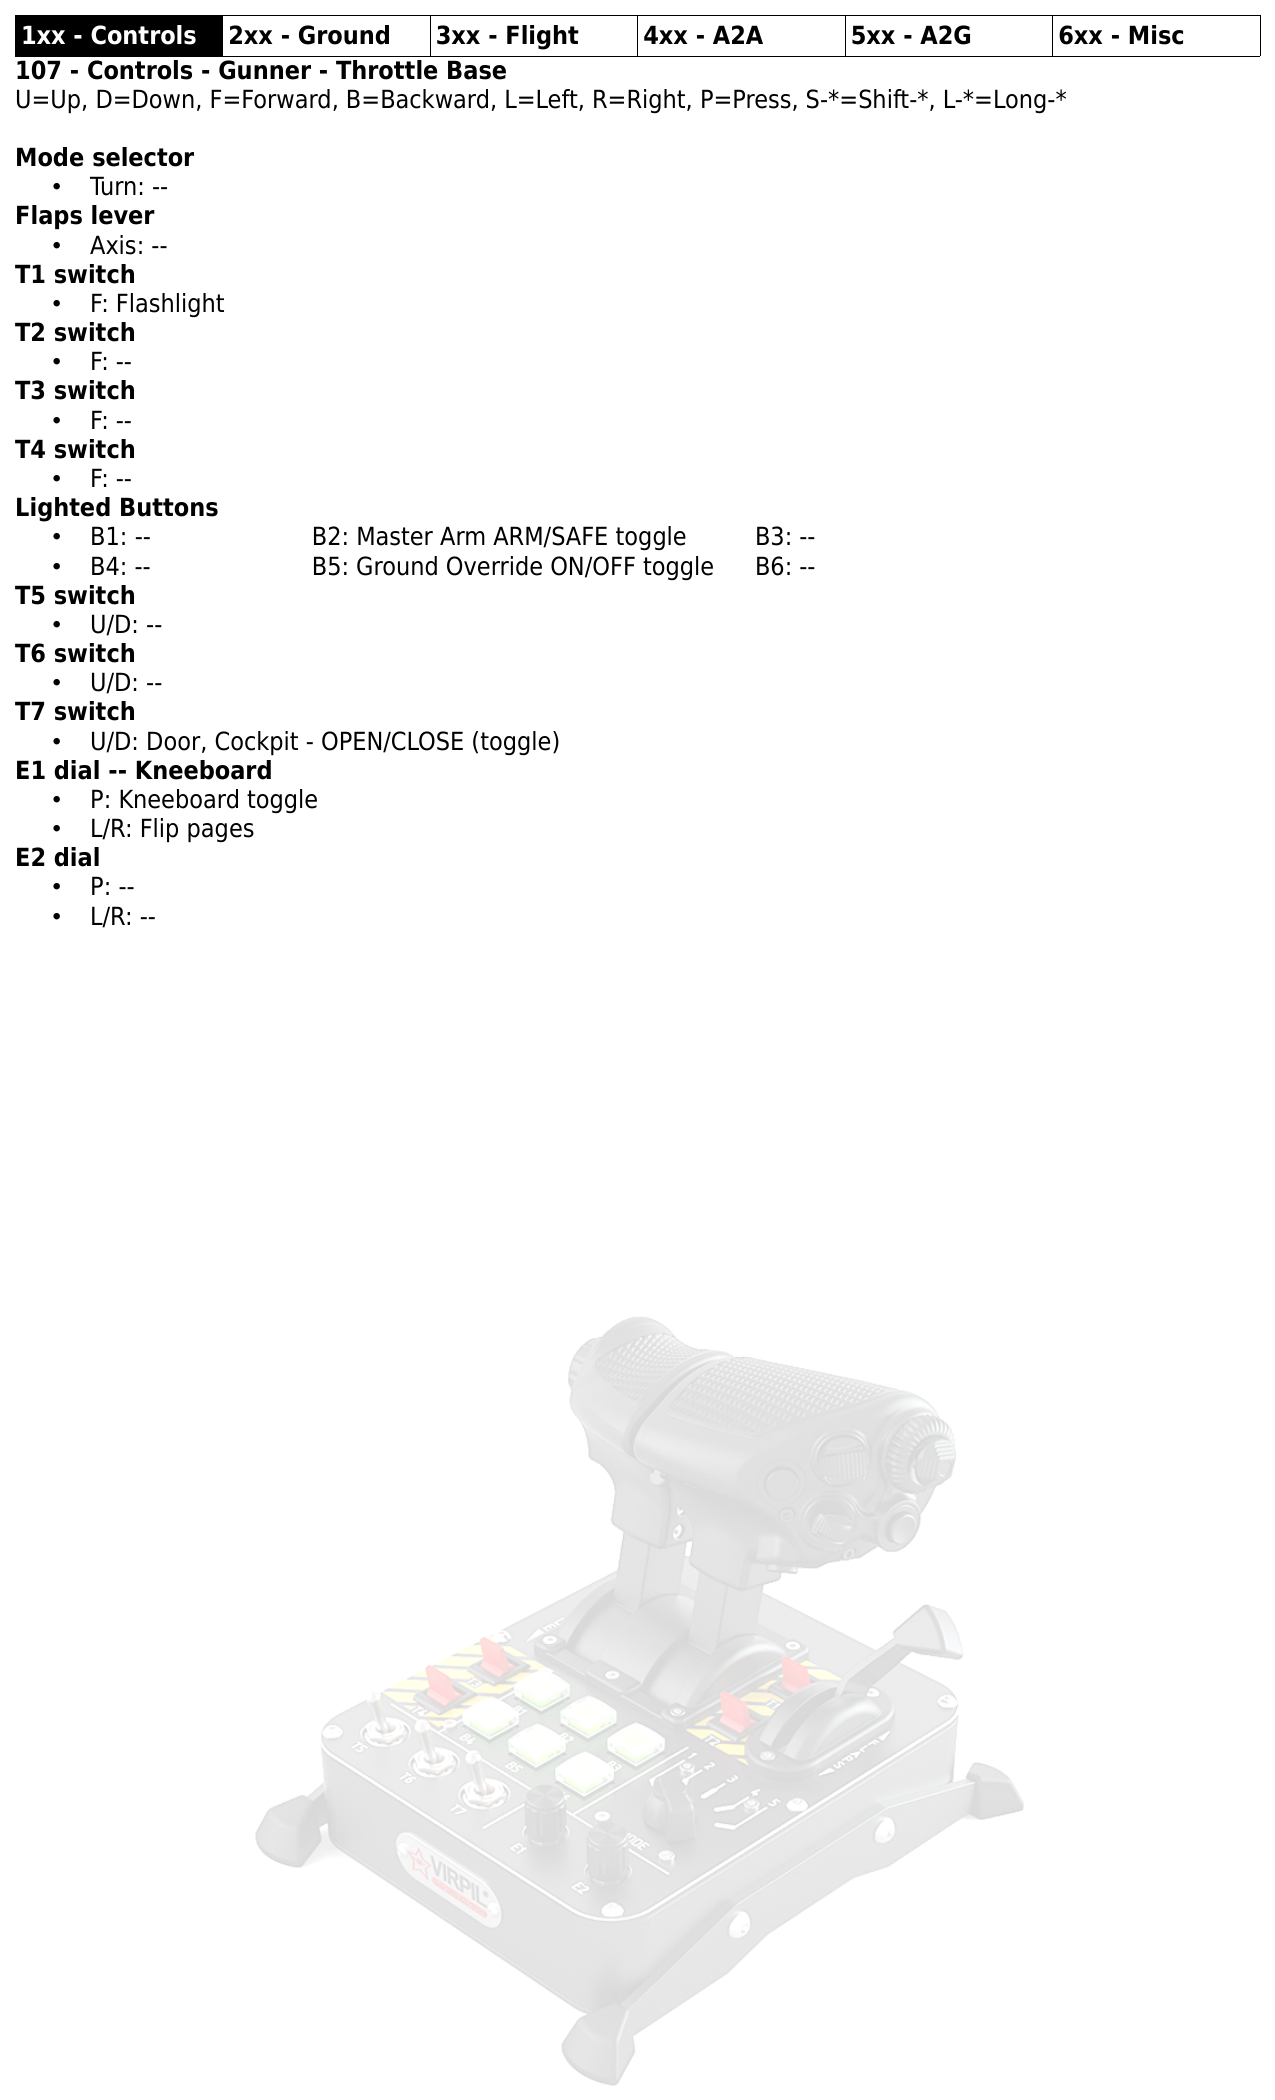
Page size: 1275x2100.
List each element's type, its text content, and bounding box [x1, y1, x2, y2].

list L/R: -- [52, 902, 1260, 931]
list P: -- [52, 872, 1260, 902]
text T6 switch [15, 639, 1260, 668]
list U/D: Door, Cockpit - OPEN/CLOSE (toggle) [52, 727, 1260, 756]
table_header 2xx - Ground [223, 16, 430, 56]
text E1 dial -- Kneeboard [15, 756, 1260, 785]
text Lighted Buttons [15, 493, 1260, 522]
text Flaps lever [15, 202, 1260, 231]
table_header 4xx - A2A [638, 16, 845, 56]
text U=Up, D=Down, F=Forward, B=Backward, L=Left, R=Right, P=Press, S-*=Shift-*, L-*=Long-* [15, 85, 1260, 114]
list L/R: Flip pages [52, 814, 1260, 843]
list B4: -- B5: Ground Override ON/OFF toggle B6: -- [52, 552, 1260, 581]
text T3 switch [15, 377, 1260, 406]
list U/D: -- [52, 668, 1260, 697]
list P: Kneeboard toggle [52, 785, 1260, 814]
list Axis: -- [52, 231, 1260, 260]
text T5 switch [15, 581, 1260, 610]
text T1 switch [15, 260, 1260, 289]
list B1: -- B2: Master Arm ARM/SAFE toggle B3: -- [52, 522, 1260, 552]
table_header 1xx - Controls [16, 16, 222, 56]
text 107 - Controls - Gunner - Throttle Base [15, 57, 1260, 85]
list Turn: -- [52, 172, 1260, 202]
list F: Flashlight [52, 289, 1260, 318]
text T2 switch [15, 318, 1260, 347]
text Mode selector [15, 143, 1260, 172]
list U/D: -- [52, 610, 1260, 639]
list F: -- [52, 406, 1260, 435]
text E2 dial [15, 843, 1260, 872]
table_header 5xx - A2G [846, 16, 1052, 56]
table_header 6xx - Misc [1053, 16, 1260, 56]
text T4 switch [15, 435, 1260, 464]
list F: -- [52, 464, 1260, 493]
text T7 switch [15, 697, 1260, 727]
list F: -- [52, 347, 1260, 377]
table_header 3xx - Flight [431, 16, 637, 56]
